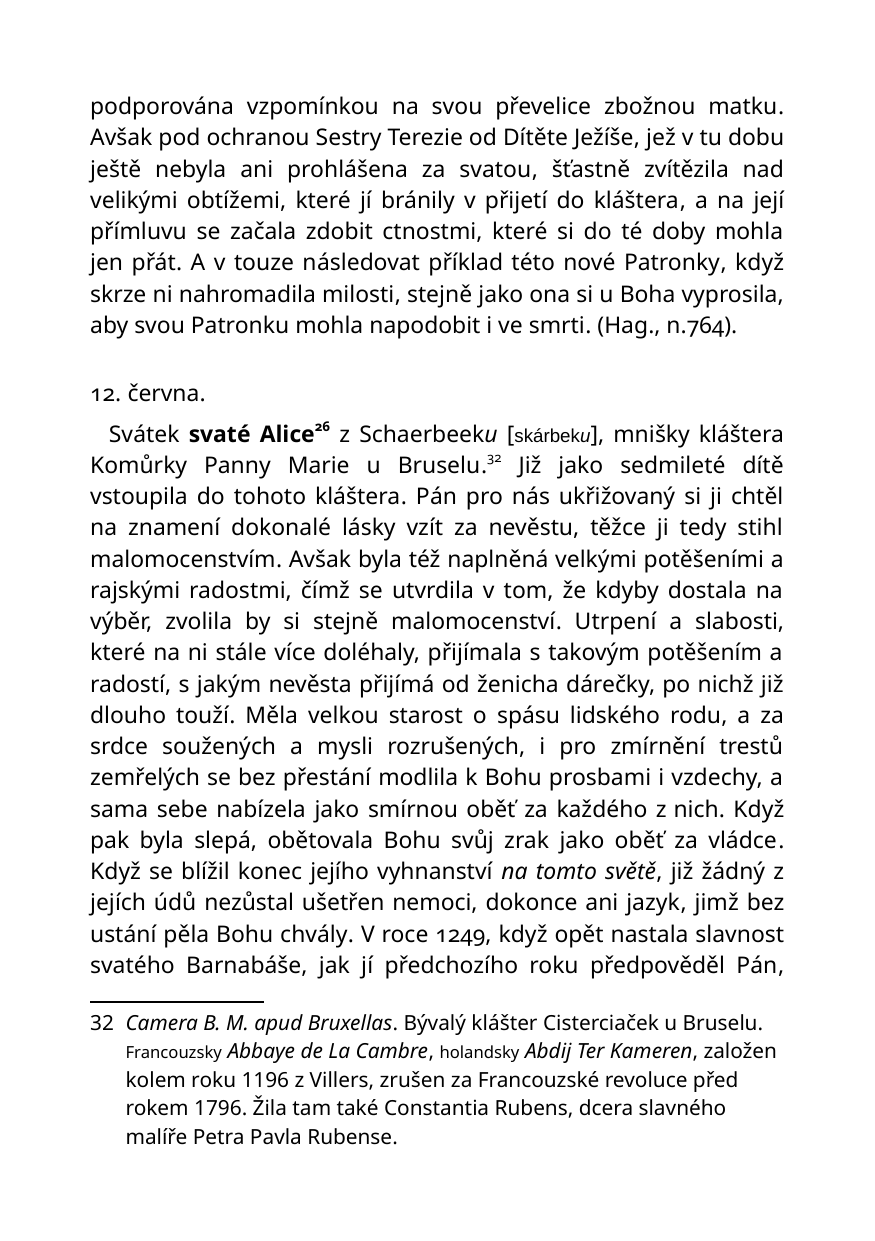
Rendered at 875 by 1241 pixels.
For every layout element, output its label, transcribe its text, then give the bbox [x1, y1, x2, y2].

text podporována vzpomínkou na svou převelice zbožnou matku. Avšak pod ochranou Sestry Terezie od Dítěte Ježíše, jež v tu dobu ještě nebyla ani prohlášena za svatou, šťastně zvítězila nad velikými obtížemi, které jí bránily v přijetí do kláštera, a na její přímluvu se začala zdobit ctnostmi, které si do té doby mohla jen přát. A v touze následovat příklad této nové Patronky, když skrze ni nahromadila milosti, stejně jako ona si u Boha vyprosila, aby svou Patronku mohla napodobit i ve smrti. (Hag., n.764). [90, 90, 784, 340]
text Svátek svaté Alice26 z Schaerbeeku [skárbeku], mnišky kláštera Komůrky Panny Marie u Bruselu. Již jako sedmileté dítě vstoupila do tohoto kláštera. Pán pro nás ukřižovaný si ji chtěl na znamení dokonalé lásky vzít za nevěstu, těžce ji tedy stihl malomocenstvím. Avšak byla též naplněná velkými potěšeními a rajskými radostmi, čímž se utvrdila v tom, že kdyby dostala na výběr, zvolila by si stejně malomocenství. Utrpení a slabosti, které na ni stále více doléhaly, přijímala s takovým potěšením a radostí, s jakým nevěsta přijímá od ženicha dárečky, po nichž již dlouho touží. Měla velkou starost o spásu lidského rodu, a za srdce soužených a mysli rozrušených, i pro zmírnění trestů zemřelých se bez přestání modlila k Bohu prosbami i vzdechy, a sama sebe nabízela jako smírnou oběť za každého z nich. Když pak byla slepá, obětovala Bohu svůj zrak jako oběť za vládce. Když se blížil konec jejího vyhnanství na tomto světě, již žádný z jejích údů nezůstal ušetřen nemoci, dokonce ani jazyk, jimž bez ustání pěla Bohu chvály. V roce 1249, když opět nastala slavnost svatého Barnabáše, jak jí předchozího roku předpověděl Pán, [90, 417, 784, 980]
text 12. června. [90, 377, 784, 408]
text Camera B. M. apud Bruxellas. Bývalý klášter Cisterciaček u Bruselu. Francouzsky Abbaye de La Cambre, holandsky Abdij Ter Kameren, založen kolem roku 1196 z Villers, zrušen za Francouzské revoluce před rokem 1796. Žila tam také Constantia Rubens, dcera slavného malíře Petra Pavla Rubense. [90, 1008, 784, 1150]
